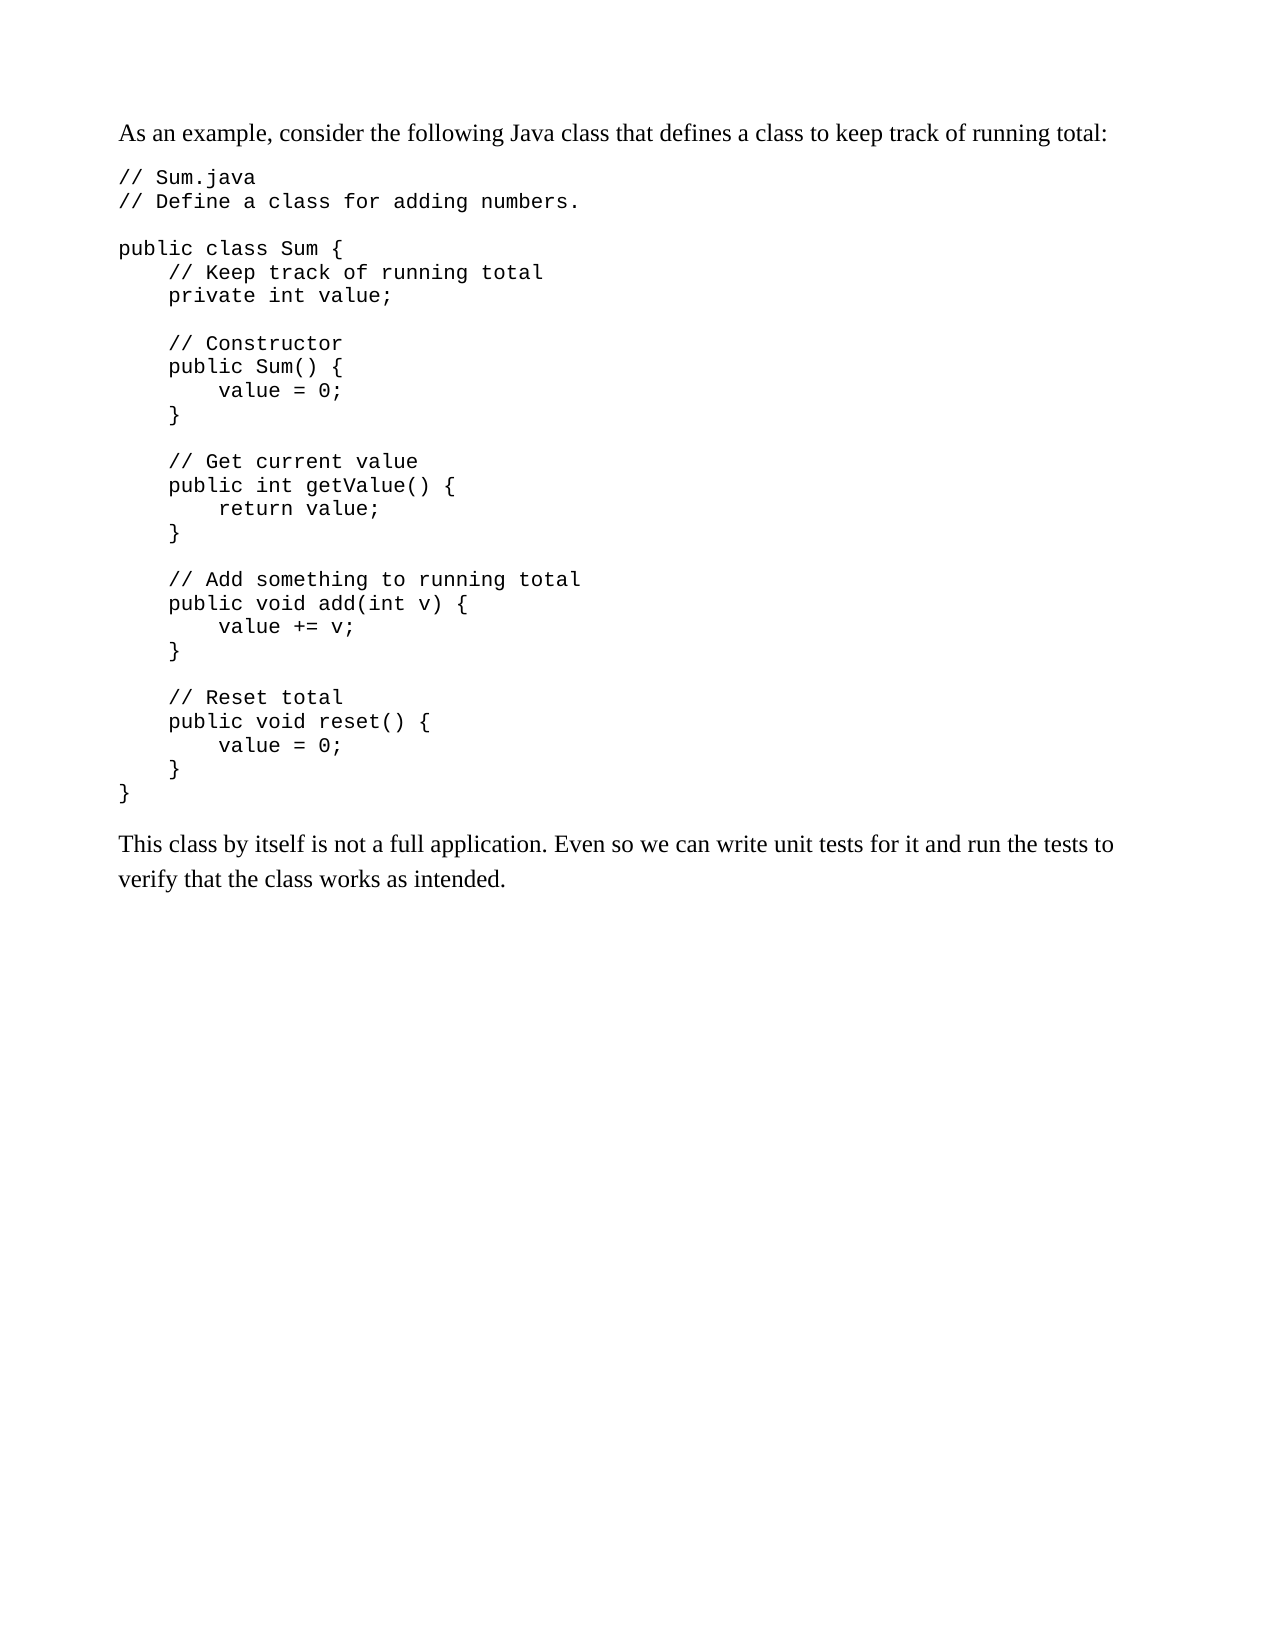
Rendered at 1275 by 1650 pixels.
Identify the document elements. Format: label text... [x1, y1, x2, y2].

text } [118, 758, 1157, 782]
text // Keep track of running total [118, 262, 1157, 285]
text } [118, 522, 1157, 546]
text // Sum.java [118, 167, 1157, 191]
text public Sum() { [118, 356, 1157, 380]
text public class Sum { [118, 238, 1157, 262]
text // Add something to running total [118, 569, 1157, 593]
text As an example, consider the following Java class that defines a class to keep track of running total: [118, 118, 1157, 147]
text public int getValue() { [118, 474, 1157, 498]
text // Reset total [118, 687, 1157, 711]
text // Get current value [118, 451, 1157, 474]
text value = 0; [118, 735, 1157, 758]
text // Constructor [118, 333, 1157, 356]
text public void reset() { [118, 711, 1157, 735]
text public void add(int v) { [118, 593, 1157, 616]
text This class by itself is not a full application. Even so we can write unit tests for it and run the tests to verify that the class works as intended. [118, 829, 1157, 892]
text return value; [118, 498, 1157, 522]
text value = 0; [118, 380, 1157, 404]
text // Define a class for adding numbers. [118, 191, 1157, 214]
text } [118, 640, 1157, 664]
text value += v; [118, 616, 1157, 640]
text } [118, 782, 1157, 806]
text } [118, 404, 1157, 427]
text private int value; [118, 285, 1157, 309]
